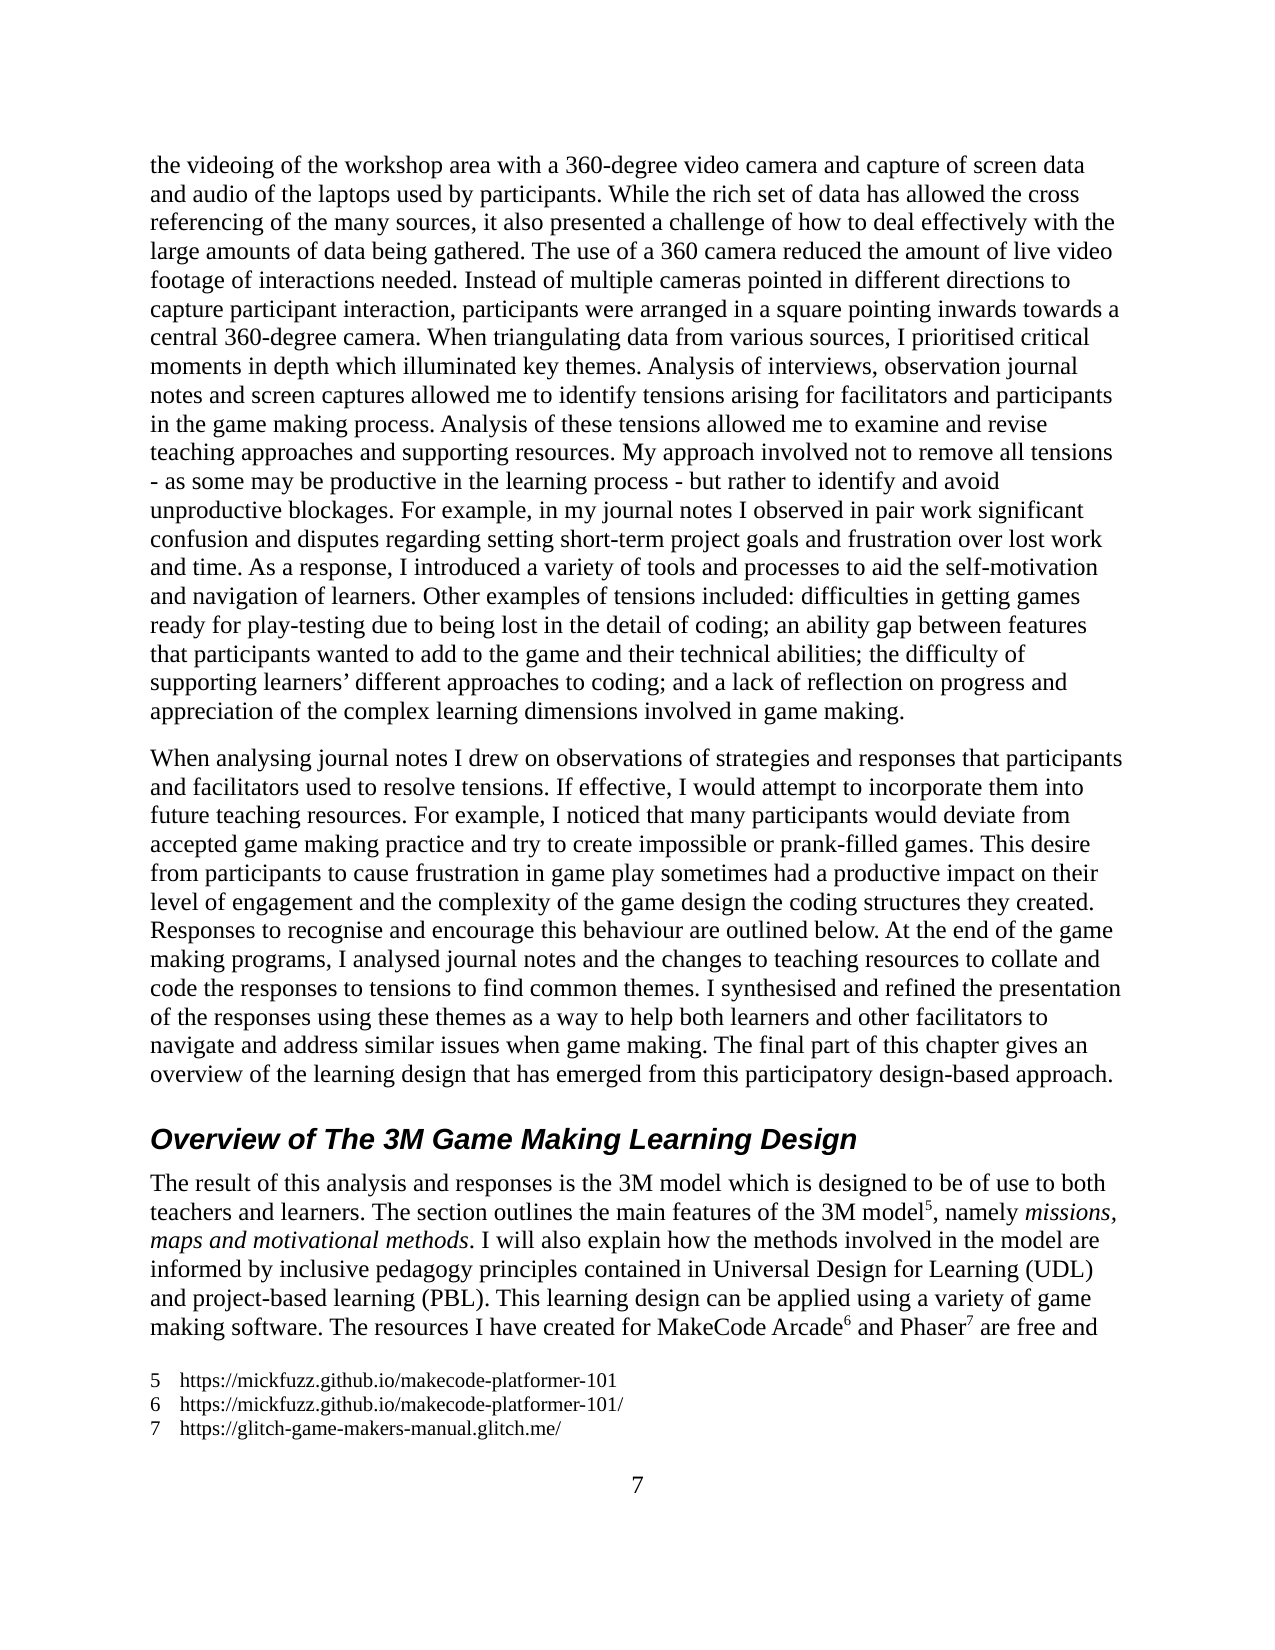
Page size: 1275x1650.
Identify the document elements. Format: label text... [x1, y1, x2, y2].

subtitle Overview of The 3M Game Making Learning Design [150, 1122, 1125, 1155]
text The result of this analysis and responses is the 3M model which is designed to be of use to both teachers and learners. The section outlines the main features of the 3M model, namely missions, maps and motivational methods. I will also explain how the methods involved in the model are informed by inclusive pedagogy principles contained in Universal Design for Learning (UDL) and project-based learning (PBL). This learning design can be applied using a variety of game making software. The resources I have created for MakeCode Arcade and Phaser are free and open source and available online. I invite other educators to adopt the 3M approach and share resources for Scratch, Pygame, p5.play and other suitable platforms. In the course of game making some elements of the 3M model are more visible to participants than others. The 3M model is presented below in order of this visibility. Missions are used regularly by learners, maps are used more occasionally as a reflective tool, and methods are used by primarily by facilitators in planning session activities. [150, 1168, 1125, 1340]
text When analysing journal notes I drew on observations of strategies and responses that participants and facilitators used to resolve tensions. If effective, I would attempt to incorporate them into future teaching resources. For example, I noticed that many participants would deviate from accepted game making practice and try to create impossible or prank-filled games. This desire from participants to cause frustration in game play sometimes had a productive impact on their level of engagement and the complexity of the game design the coding structures they created. Responses to recognise and encourage this behaviour are outlined below. At the end of the game making programs, I analysed journal notes and the changes to teaching resources to collate and code the responses to tensions to find common themes. I synthesised and refined the presentation of the responses using these themes as a way to help both learners and other facilitators to navigate and address similar issues when game making. The final part of this chapter gives an overview of the learning design that has emerged from this participatory design-based approach. [150, 743, 1125, 1088]
text https://glitch-game-makers-manual.glitch.me/ [150, 1416, 1125, 1440]
text https://mickfuzz.github.io/makecode-platformer-101 [150, 1368, 1125, 1392]
text the videoing of the workshop area with a 360-degree video camera and capture of screen data and audio of the laptops used by participants. While the rich set of data has allowed the cross referencing of the many sources, it also presented a challenge of how to deal effectively with the large amounts of data being gathered. The use of a 360 camera reduced the amount of live video footage of interactions needed. Instead of multiple cameras pointed in different directions to capture participant interaction, participants were arranged in a square pointing inwards towards a central 360-degree camera. When triangulating data from various sources, I prioritised critical moments in depth which illuminated key themes. Analysis of interviews, observation journal notes and screen captures allowed me to identify tensions arising for facilitators and participants in the game making process. Analysis of these tensions allowed me to examine and revise teaching approaches and supporting resources. My approach involved not to remove all tensions - as some may be productive in the learning process - but rather to identify and avoid unproductive blockages. For example, in my journal notes I observed in pair work significant confusion and disputes regarding setting short-term project goals and frustration over lost work and time. As a response, I introduced a variety of tools and processes to aid the self-motivation and navigation of learners. Other examples of tensions included: difficulties in getting games ready for play-testing due to being lost in the detail of coding; an ability gap between features that participants wanted to add to the game and their technical abilities; the difficulty of supporting learners’ different approaches to coding; and a lack of reflection on progress and appreciation of the complex learning dimensions involved in game making. [150, 150, 1125, 725]
text https://mickfuzz.github.io/makecode-platformer-101/ [150, 1392, 1125, 1416]
